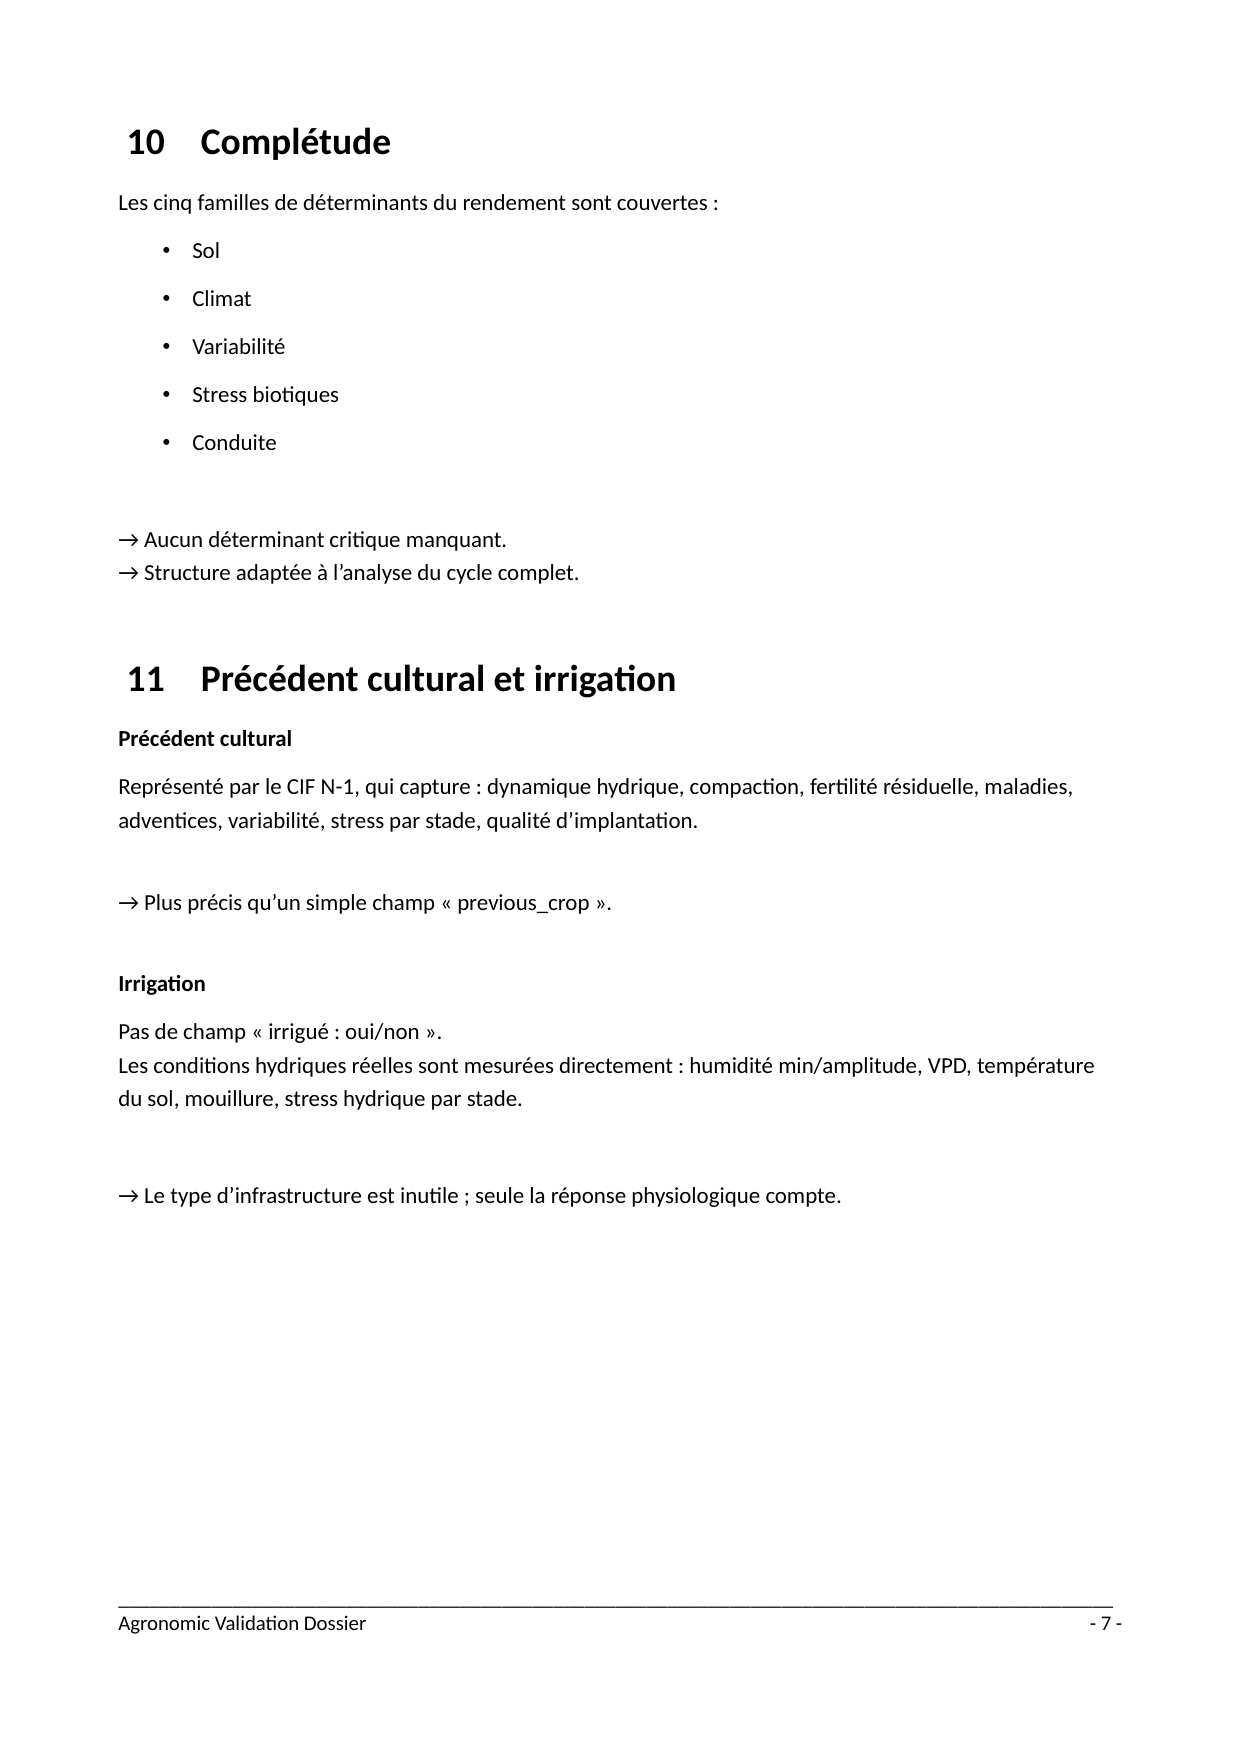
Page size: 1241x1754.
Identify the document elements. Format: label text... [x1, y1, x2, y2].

list Climat [162, 284, 1122, 312]
text Les cinq familles de déterminants du rendement sont couvertes : [118, 188, 1122, 216]
list Sol [162, 236, 1122, 264]
text Précédent cultural [118, 724, 1122, 752]
text → Plus précis qu’un simple champ « previous_crop ». [118, 888, 1122, 916]
text Pas de champ « irrigué : oui/non ». Les conditions hydriques réelles sont mesurées directement : humidité min/amplitude, VPD, température du sol, mouillure, stress hydrique par stade. [118, 1017, 1122, 1113]
subtitle Complétude [118, 118, 1122, 164]
list Conduite [162, 428, 1122, 457]
text → Aucun déterminant critique manquant. → Structure adaptée à l’analyse du cycle complet. [118, 525, 1122, 586]
list Stress biotiques [162, 380, 1122, 408]
text → Le type d’infrastructure est inutile ; seule la réponse physiologique compte. [118, 1181, 1122, 1209]
subtitle Précédent cultural et irrigation [118, 654, 1122, 700]
list Variabilité [162, 332, 1122, 360]
text Irrigation [118, 936, 1122, 997]
text Représenté par le CIF N‑1, qui capture : dynamique hydrique, compaction, fertilité résiduelle, maladies, adventices, variabilité, stress par stade, qualité d’implantation. [118, 772, 1122, 868]
